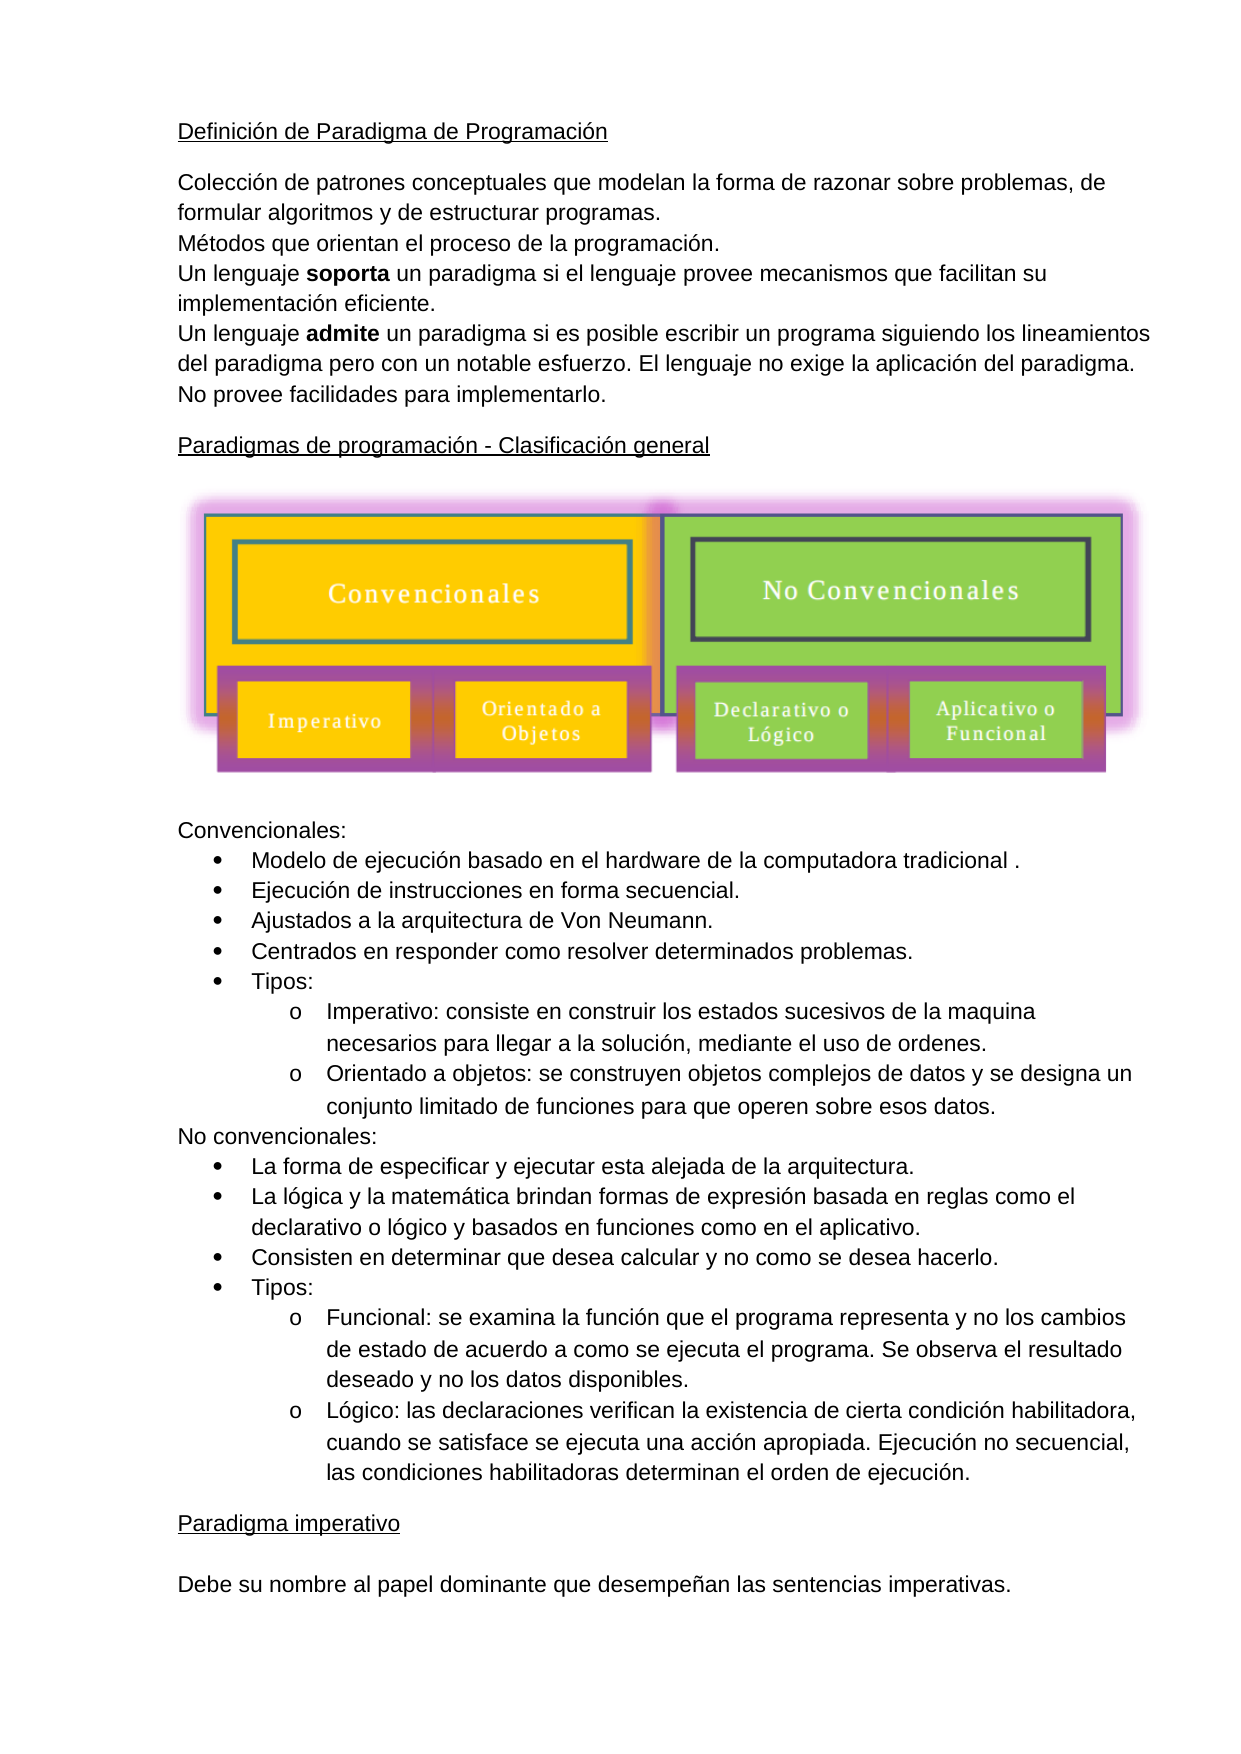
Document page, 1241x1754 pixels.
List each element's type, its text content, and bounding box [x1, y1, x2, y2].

list Consisten en determinar que desea calcular y no como se desea hacerlo. [213, 1244, 1152, 1270]
list La forma de especificar y ejecutar esta alejada de la arquitectura. [213, 1153, 1152, 1179]
list Ejecución de instrucciones en forma secuencial. [213, 877, 1152, 903]
list La lógica y la matemática brindan formas de expresión basada en reglas como el declarativo o lógico y basados en funciones como en el aplicativo. [213, 1183, 1152, 1240]
list Funcional: se examina la función que el programa representa y no los cambios de estado de acuerdo a como se ejecuta el programa. Se observa el resultado deseado y no los datos disponibles. [288, 1304, 1152, 1393]
list Tipos: [213, 1274, 1152, 1300]
list Orientado a objetos: se construyen objetos complejos de datos y se designa un conjunto limitado de funciones para que operen sobre esos datos. [288, 1060, 1152, 1119]
list Colección de patrones conceptuales que modelan la forma de razonar sobre problemas, de formular algoritmos y de estructurar programas. [177, 169, 1152, 226]
list Un lenguaje admite un paradigma si es posible escribir un programa siguiendo los lineamientos del paradigma pero con un notable esfuerzo. El lenguaje no exige la aplicación del paradigma. No provee facilidades para implementarlo. [177, 320, 1152, 407]
list Convencionales: [177, 817, 1152, 843]
list Debe su nombre al papel dominante que desempeñan las sentencias imperativas. [177, 1571, 1152, 1597]
list Tipos: [213, 968, 1152, 994]
list Lógico: las declaraciones verifican la existencia de cierta condición habilitadora, cuando se satisface se ejecuta una acción apropiada. Ejecución no secuencial, las condiciones habilitadoras determinan el orden de ejecución. [288, 1397, 1152, 1485]
text Definición de Paradigma de Programación [177, 118, 1152, 144]
text Paradigmas de programación - Clasificación general [177, 432, 1152, 458]
list Modelo de ejecución basado en el hardware de la computadora tradicional . [213, 847, 1152, 873]
list Centrados en responder como resolver determinados problemas. [213, 938, 1152, 964]
list Ajustados a la arquitectura de Von Neumann. [213, 907, 1152, 934]
list Paradigma imperativo [177, 1510, 1152, 1536]
list Un lenguaje soporta un paradigma si el lenguaje provee mecanismos que facilitan su implementación eficiente. [177, 260, 1152, 316]
list No convencionales: [177, 1123, 1152, 1149]
picture [177, 482, 1150, 792]
list Métodos que orientan el proceso de la programación. [177, 229, 1152, 256]
list Imperativo: consiste en construir los estados sucesivos de la maquina necesarios para llegar a la solución, mediante el uso de ordenes. [288, 998, 1152, 1057]
